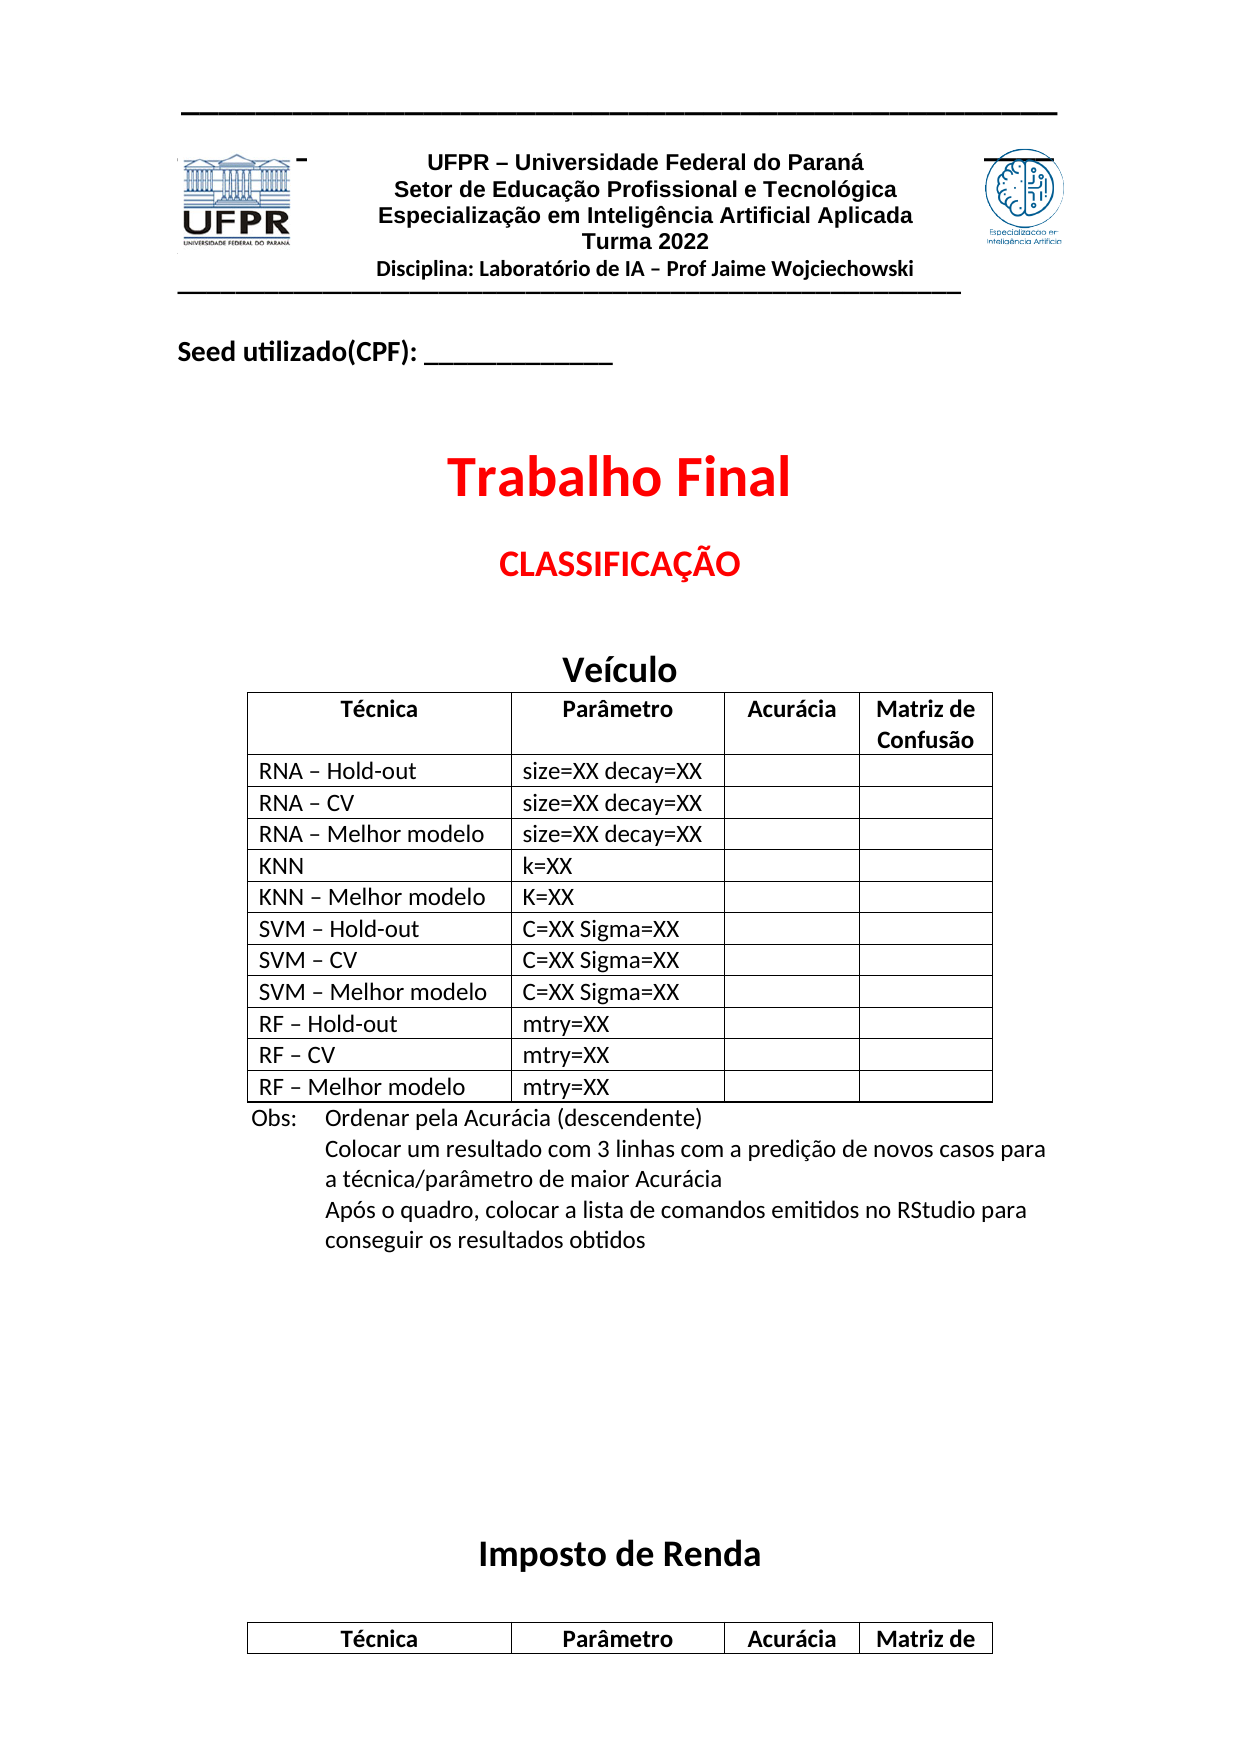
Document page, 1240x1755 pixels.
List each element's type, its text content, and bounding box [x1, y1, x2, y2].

table_cell [860, 787, 992, 817]
text Veículo [177, 646, 1062, 692]
table_cell [725, 945, 859, 975]
table_cell K=XX [512, 882, 724, 912]
text Colocar um resultado com 3 linhas com a predição de novos casos para a técnica/parâmetro de maior Acurácia [177, 1133, 1062, 1194]
table_cell RNA – CV [248, 787, 511, 817]
table_cell [860, 1039, 992, 1070]
text Aluno: ______________________________________________________ [177, 226, 1062, 298]
table_cell SVM – CV [248, 945, 511, 975]
table_cell RNA – Melhor modelo [248, 819, 511, 849]
table_header Matriz de Confusão [860, 1623, 992, 1653]
table_cell KNN – Melhor modelo [248, 882, 511, 912]
table_cell KNN [248, 850, 511, 881]
table_cell [860, 945, 992, 975]
text Após o quadro, colocar a lista de comandos emitidos no RStudio para conseguir os resultados obtidos [325, 1194, 1062, 1255]
text CLASSIFICAÇÃO [177, 539, 1062, 585]
text Seed utilizado(CPF): _____________ [177, 333, 1062, 369]
table_header Acurácia [725, 1623, 859, 1653]
table_cell [860, 755, 992, 786]
table_header Parâmetro [512, 1623, 724, 1653]
table_cell [860, 913, 992, 944]
table_cell [860, 1008, 992, 1038]
table_header Acurácia [725, 693, 859, 754]
table_cell RNA – Hold-out [248, 755, 511, 786]
text Obs: Ordenar pela Acurácia (descendente) [177, 1102, 1062, 1133]
table_cell RF – Hold-out [248, 1008, 511, 1038]
table_cell SVM – Melhor modelo [248, 976, 511, 1007]
table_cell [860, 882, 992, 912]
table_cell C=XX Sigma=XX [512, 913, 724, 944]
table_cell C=XX Sigma=XX [512, 945, 724, 975]
table_cell [725, 913, 859, 944]
table_cell size=XX decay=XX [512, 755, 724, 786]
table_header Matriz de Confusão [860, 693, 992, 754]
table_cell mtry=XX [512, 1071, 724, 1101]
table_cell mtry=XX [512, 1039, 724, 1070]
table_cell [860, 976, 992, 1007]
table_cell size=XX decay=XX [512, 787, 724, 817]
table_cell [725, 755, 859, 786]
table_cell RF – Melhor modelo [248, 1071, 511, 1101]
table_cell [725, 1039, 859, 1070]
table_cell [725, 882, 859, 912]
table_cell mtry=XX [512, 1008, 724, 1038]
table_header Parâmetro [512, 693, 724, 754]
table_cell [860, 819, 992, 849]
table_cell SVM – Hold-out [248, 913, 511, 944]
table_cell [725, 819, 859, 849]
table_cell k=XX [512, 850, 724, 881]
table_cell [725, 850, 859, 881]
table_header Técnica [248, 1623, 511, 1653]
table_cell RF – CV [248, 1039, 511, 1070]
table_cell [860, 850, 992, 881]
table_header Técnica [248, 693, 511, 754]
table_cell [725, 787, 859, 817]
table_cell [725, 1008, 859, 1038]
table_cell [725, 1071, 859, 1101]
text Imposto de Renda [177, 1530, 1062, 1576]
table_cell [860, 1071, 992, 1101]
text Trabalho Final [177, 440, 1062, 511]
table_cell [725, 976, 859, 1007]
table_cell C=XX Sigma=XX [512, 976, 724, 1007]
table_cell size=XX decay=XX [512, 819, 724, 849]
